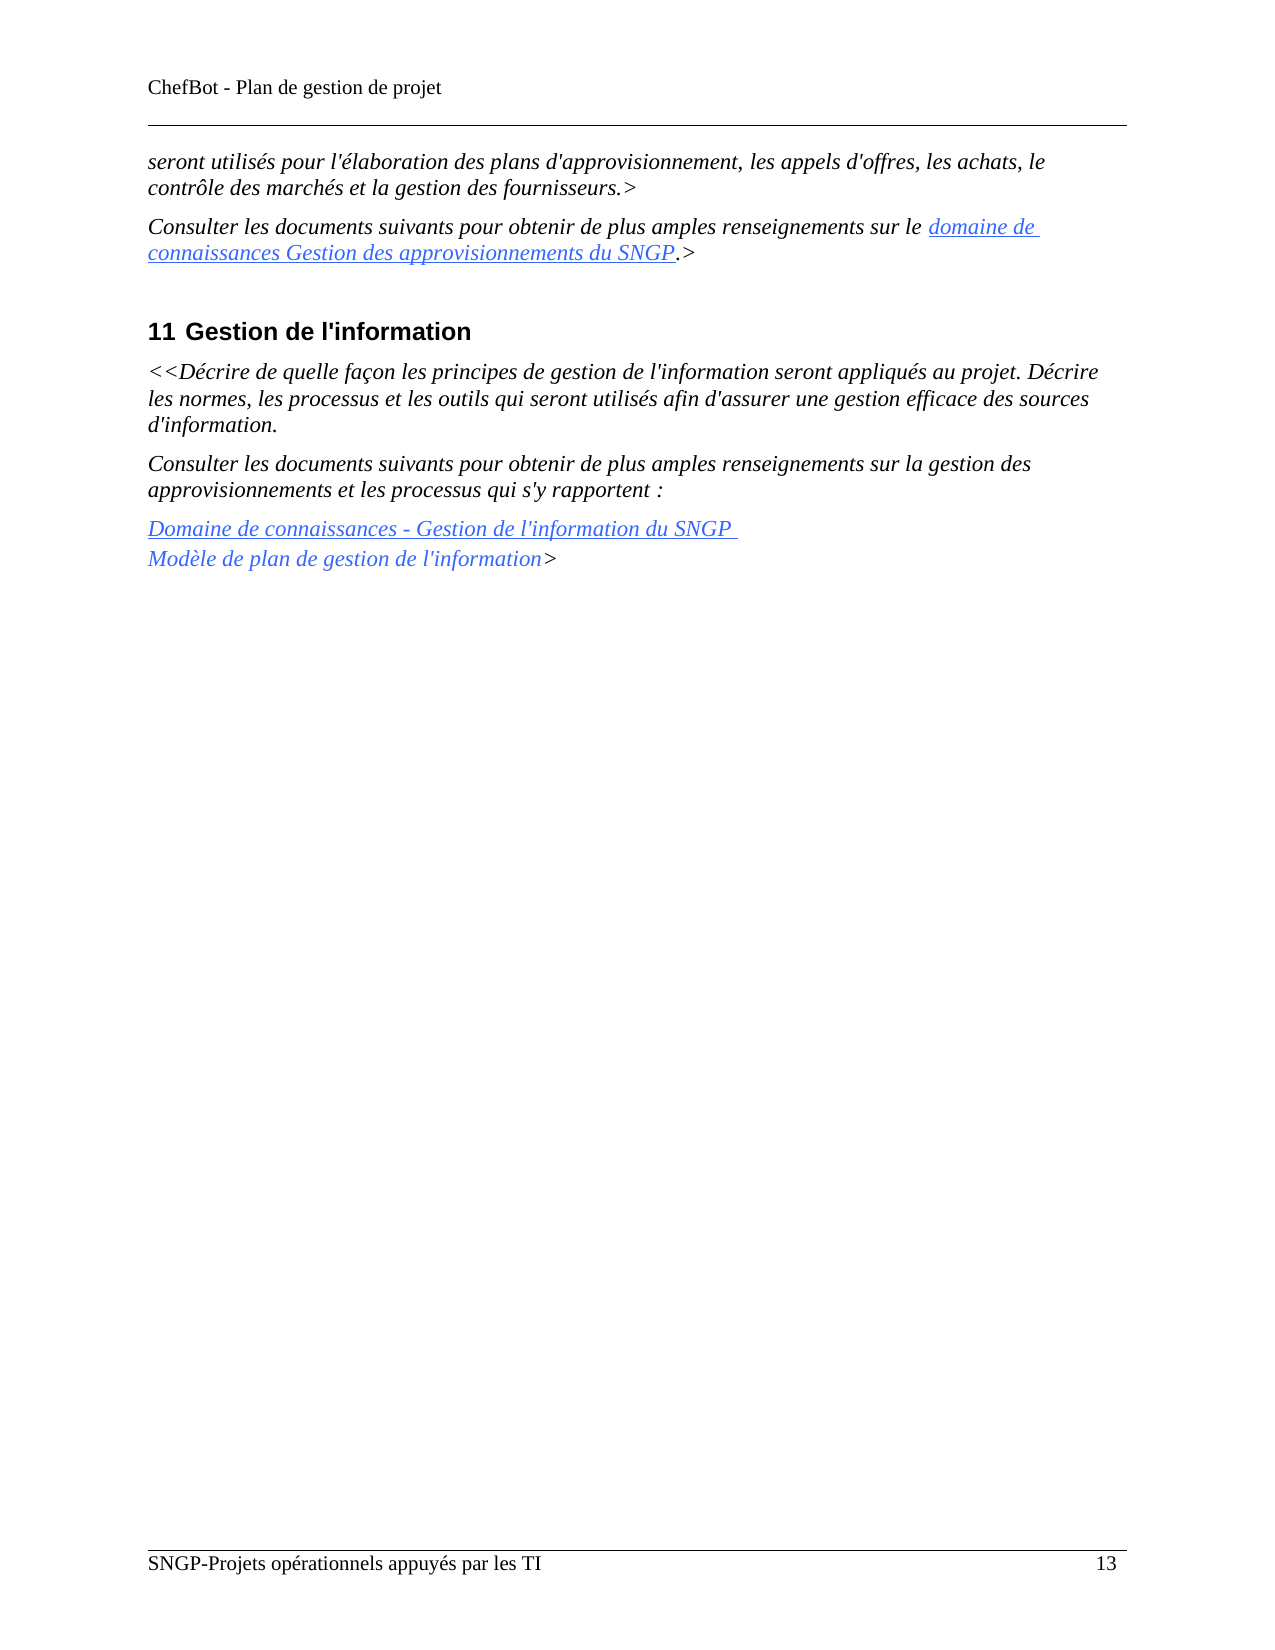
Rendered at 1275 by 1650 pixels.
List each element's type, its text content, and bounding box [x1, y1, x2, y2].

text Modèle de plan de gestion de l'information> [148, 546, 1127, 572]
text <<Décrire de quelle façon les principes de gestion de l'information seront appliqués au projet. Décrire les normes, les processus et les outils qui seront utilisés afin d'assurer une gestion efficace des sources d'information. [148, 358, 1127, 437]
text Consulter les documents suivants pour obtenir de plus amples renseignements sur la gestion des approvisionnements et les processus qui s'y rapportent : [148, 450, 1127, 502]
text Domaine de connaissances - Gestion de l'information du SNGP [148, 515, 1127, 541]
text Consulter les documents suivants pour obtenir de plus amples renseignements sur le domaine de connaissances Gestion des approvisionnements du SNGP.> [148, 213, 1127, 266]
text seront utilisés pour l'élaboration des plans d'approvisionnement, les appels d'offres, les achats, le contrôle des marchés et la gestion des fournisseurs.> [148, 148, 1127, 200]
subtitle Gestion de l'information [148, 317, 1127, 346]
